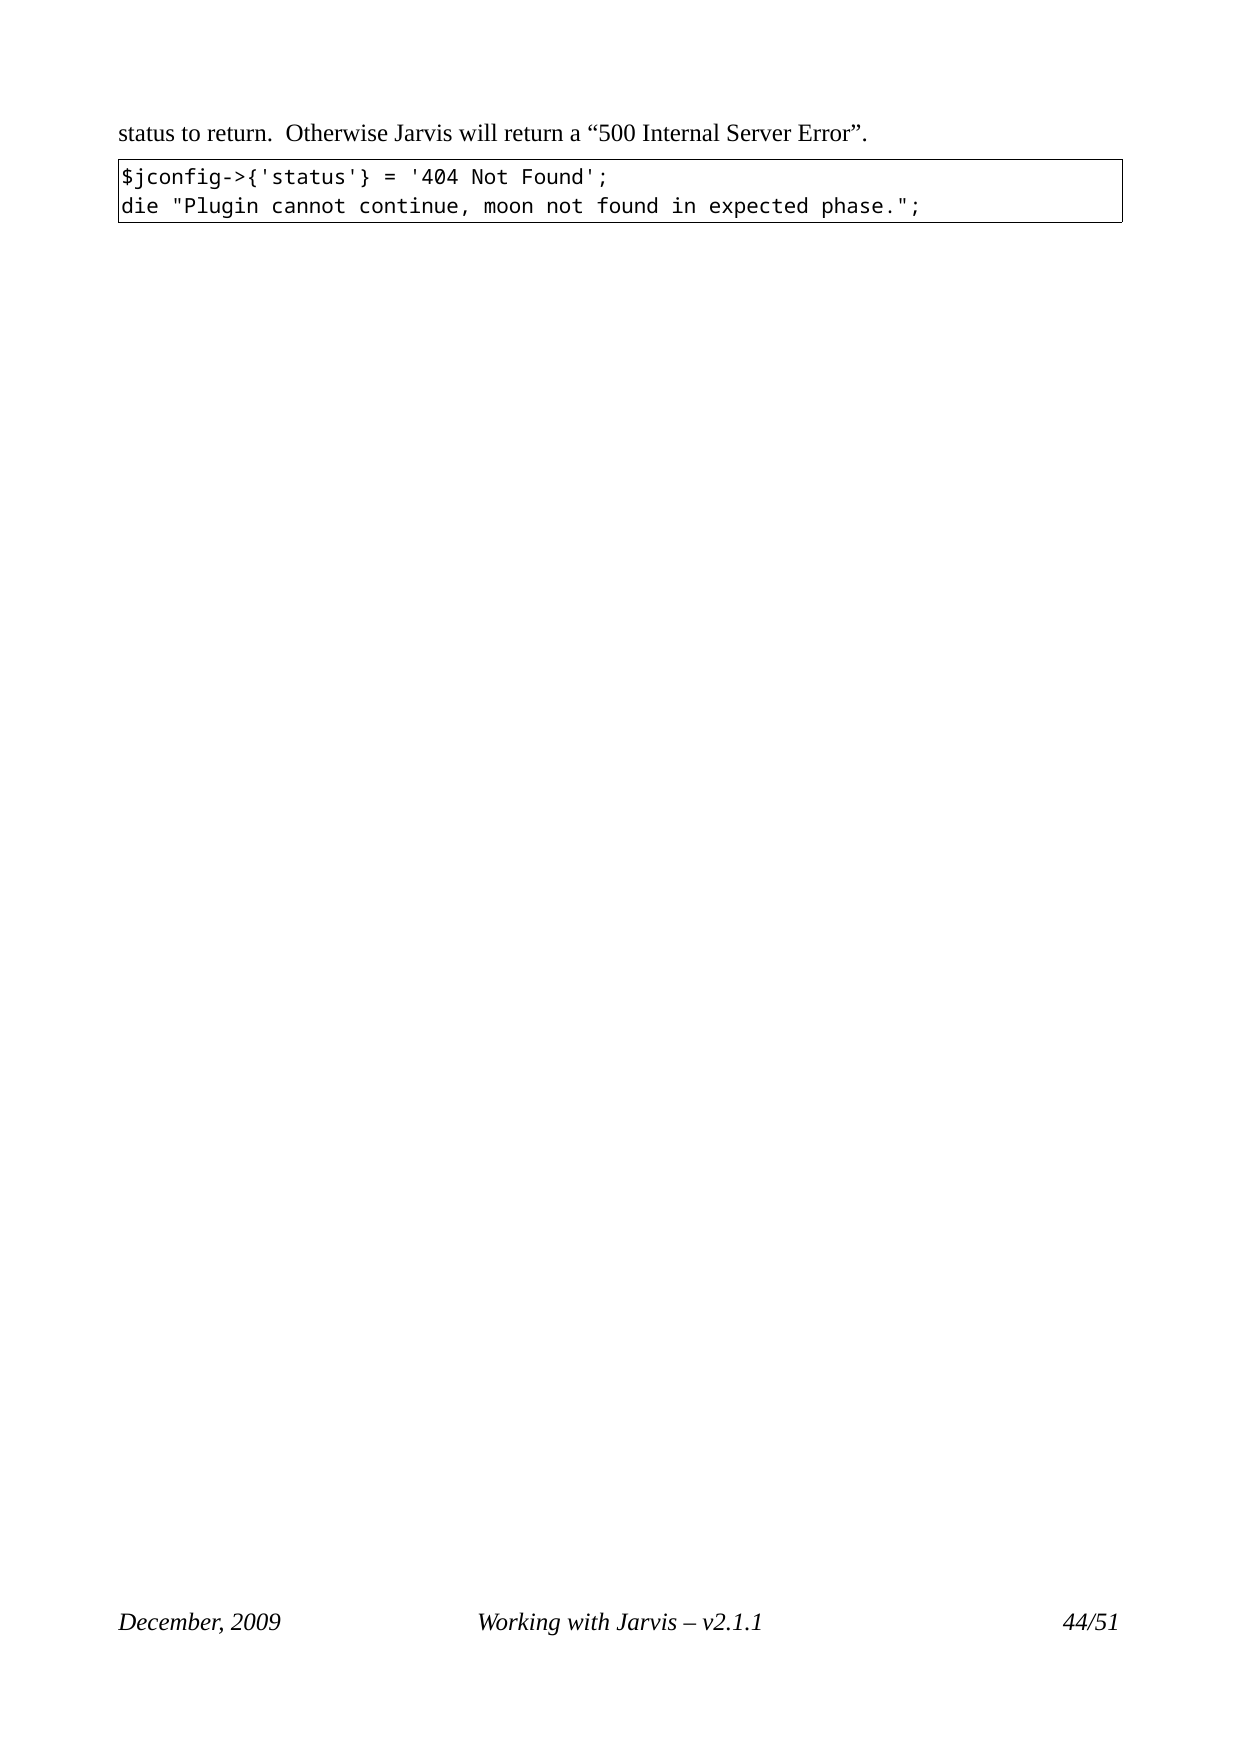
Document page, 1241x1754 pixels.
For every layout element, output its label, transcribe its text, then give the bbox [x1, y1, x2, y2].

text status to return. Otherwise Jarvis will return a “500 Internal Server Error”. [118, 118, 1122, 147]
text die "Plugin cannot continue, moon not found in expected phase."; [119, 188, 1122, 222]
text $jconfig->{'status'} = '404 Not Found'; [119, 160, 1122, 188]
